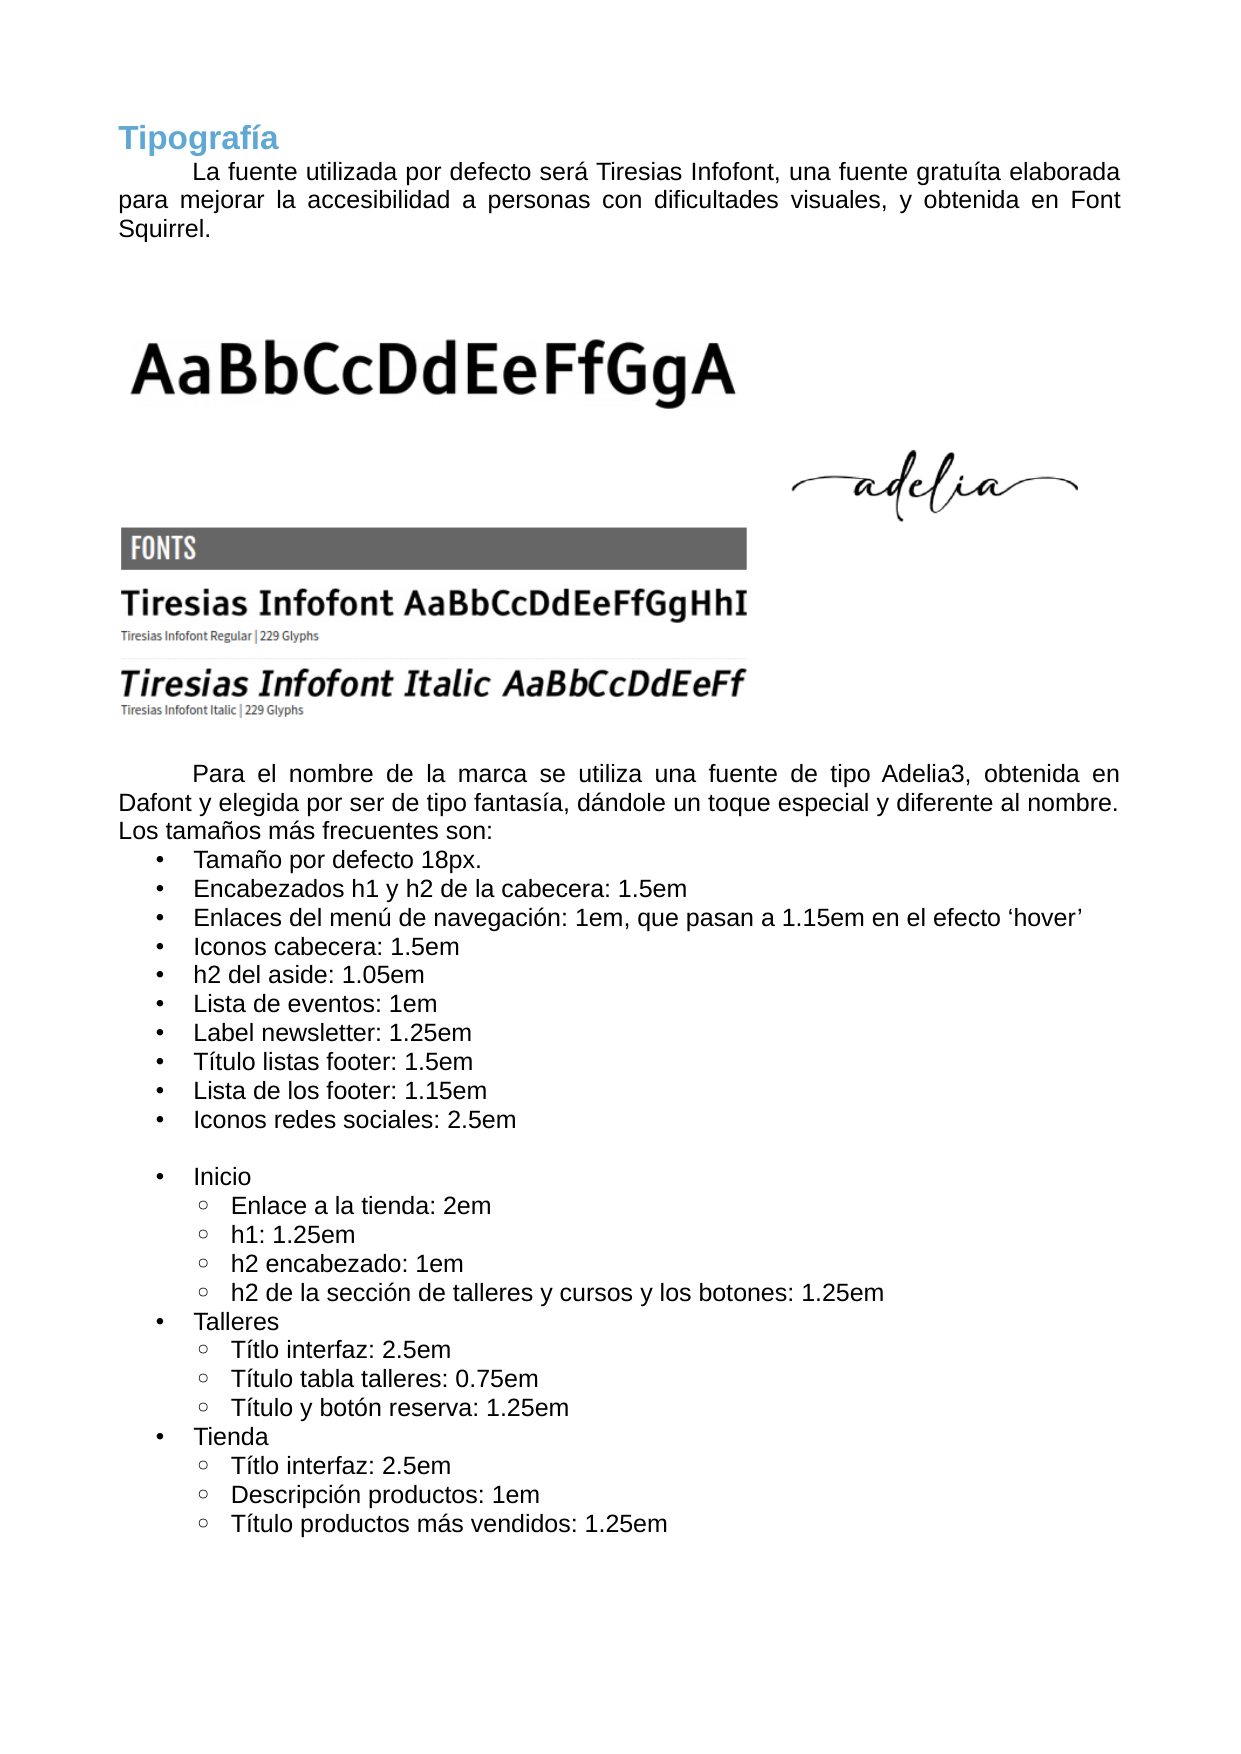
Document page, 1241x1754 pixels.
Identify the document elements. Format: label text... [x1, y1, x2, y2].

text Tipografía [118, 118, 1122, 157]
list Talleres [156, 1307, 1122, 1336]
list Títlo interfaz: 2.5em [193, 1336, 1122, 1364]
list h2 del aside: 1.05em [156, 961, 1122, 989]
list Título productos más vendidos: 1.25em [193, 1509, 1122, 1537]
list Títlo interfaz: 2.5em [193, 1451, 1122, 1480]
list Título tabla talleres: 0.75em [193, 1364, 1122, 1393]
text La fuente utilizada por defecto será Tiresias Infofont, una fuente gratuíta elaborada para mejorar la accesibilidad a personas con dificultades visuales, y obtenida en Font Squirrel. [118, 157, 1122, 243]
picture [789, 445, 1082, 526]
list Encabezados h1 y h2 de la cabecera: 1.5em [156, 874, 1122, 903]
list Iconos cabecera: 1.5em [156, 932, 1122, 961]
list Tamaño por defecto 18px. [156, 845, 1122, 874]
list h1: 1.25em [193, 1220, 1122, 1249]
list Enlace a la tienda: 2em [193, 1191, 1122, 1220]
picture [120, 242, 748, 731]
text Para el nombre de la marca se utiliza una fuente de tipo Adelia3, obtenida en Dafont y elegida por ser de tipo fantasía, dándole un toque especial y diferente al nombre. Los tamaños más frecuentes son: [118, 759, 1122, 845]
list Label newsletter: 1.25em [156, 1018, 1122, 1047]
list Inicio [156, 1162, 1122, 1191]
list h2 encabezado: 1em [193, 1249, 1122, 1278]
list Descripción productos: 1em [193, 1480, 1122, 1509]
list Título y botón reserva: 1.25em [193, 1393, 1122, 1422]
list Lista de eventos: 1em [156, 989, 1122, 1018]
list h2 de la sección de talleres y cursos y los botones: 1.25em [193, 1278, 1122, 1307]
list Lista de los footer: 1.15em [156, 1076, 1122, 1105]
list Tienda [156, 1422, 1122, 1451]
list Iconos redes sociales: 2.5em [156, 1105, 1122, 1134]
list Enlaces del menú de navegación: 1em, que pasan a 1.15em en el efecto ‘hover’ [156, 903, 1122, 932]
list Título listas footer: 1.5em [156, 1047, 1122, 1076]
